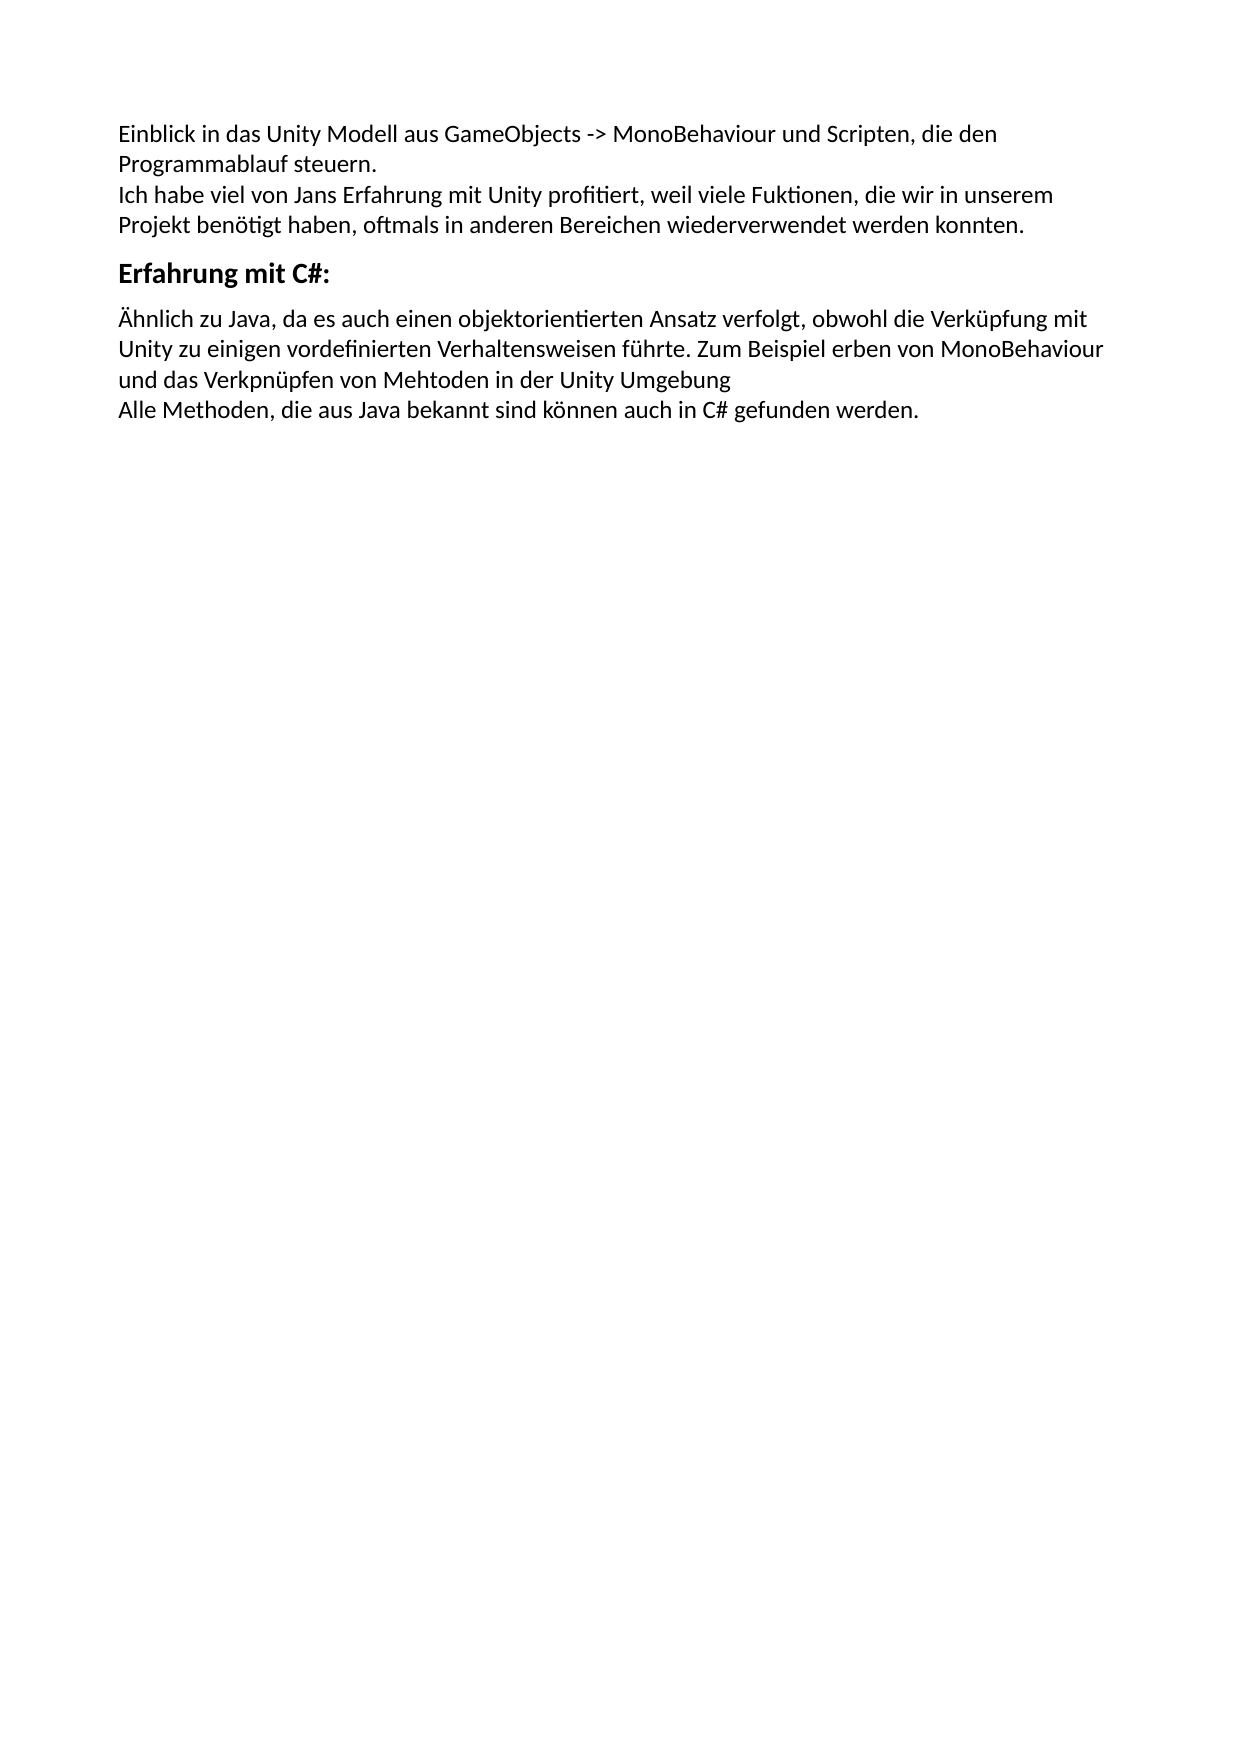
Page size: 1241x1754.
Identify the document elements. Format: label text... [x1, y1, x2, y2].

text Einblick in das Unity Modell aus GameObjects -> MonoBehaviour und Scripten, die den Programmablauf steuern. [118, 118, 1122, 179]
text Alle Methoden, die aus Java bekannt sind können auch in C# gefunden werden. [118, 395, 1122, 425]
text Ich habe viel von Jans Erfahrung mit Unity profitiert, weil viele Fuktionen, die wir in unserem Projekt benötigt haben, oftmals in anderen Bereichen wiederverwendet werden konnten. [118, 179, 1122, 240]
subtitle Erfahrung mit C#: [118, 255, 1122, 291]
text Ähnlich zu Java, da es auch einen objektorientierten Ansatz verfolgt, obwohl die Verküpfung mit Unity zu einigen vordefinierten Verhaltensweisen führte. Zum Beispiel erben von MonoBehaviour und das Verkpnüpfen von Mehtoden in der Unity Umgebung [118, 303, 1122, 395]
